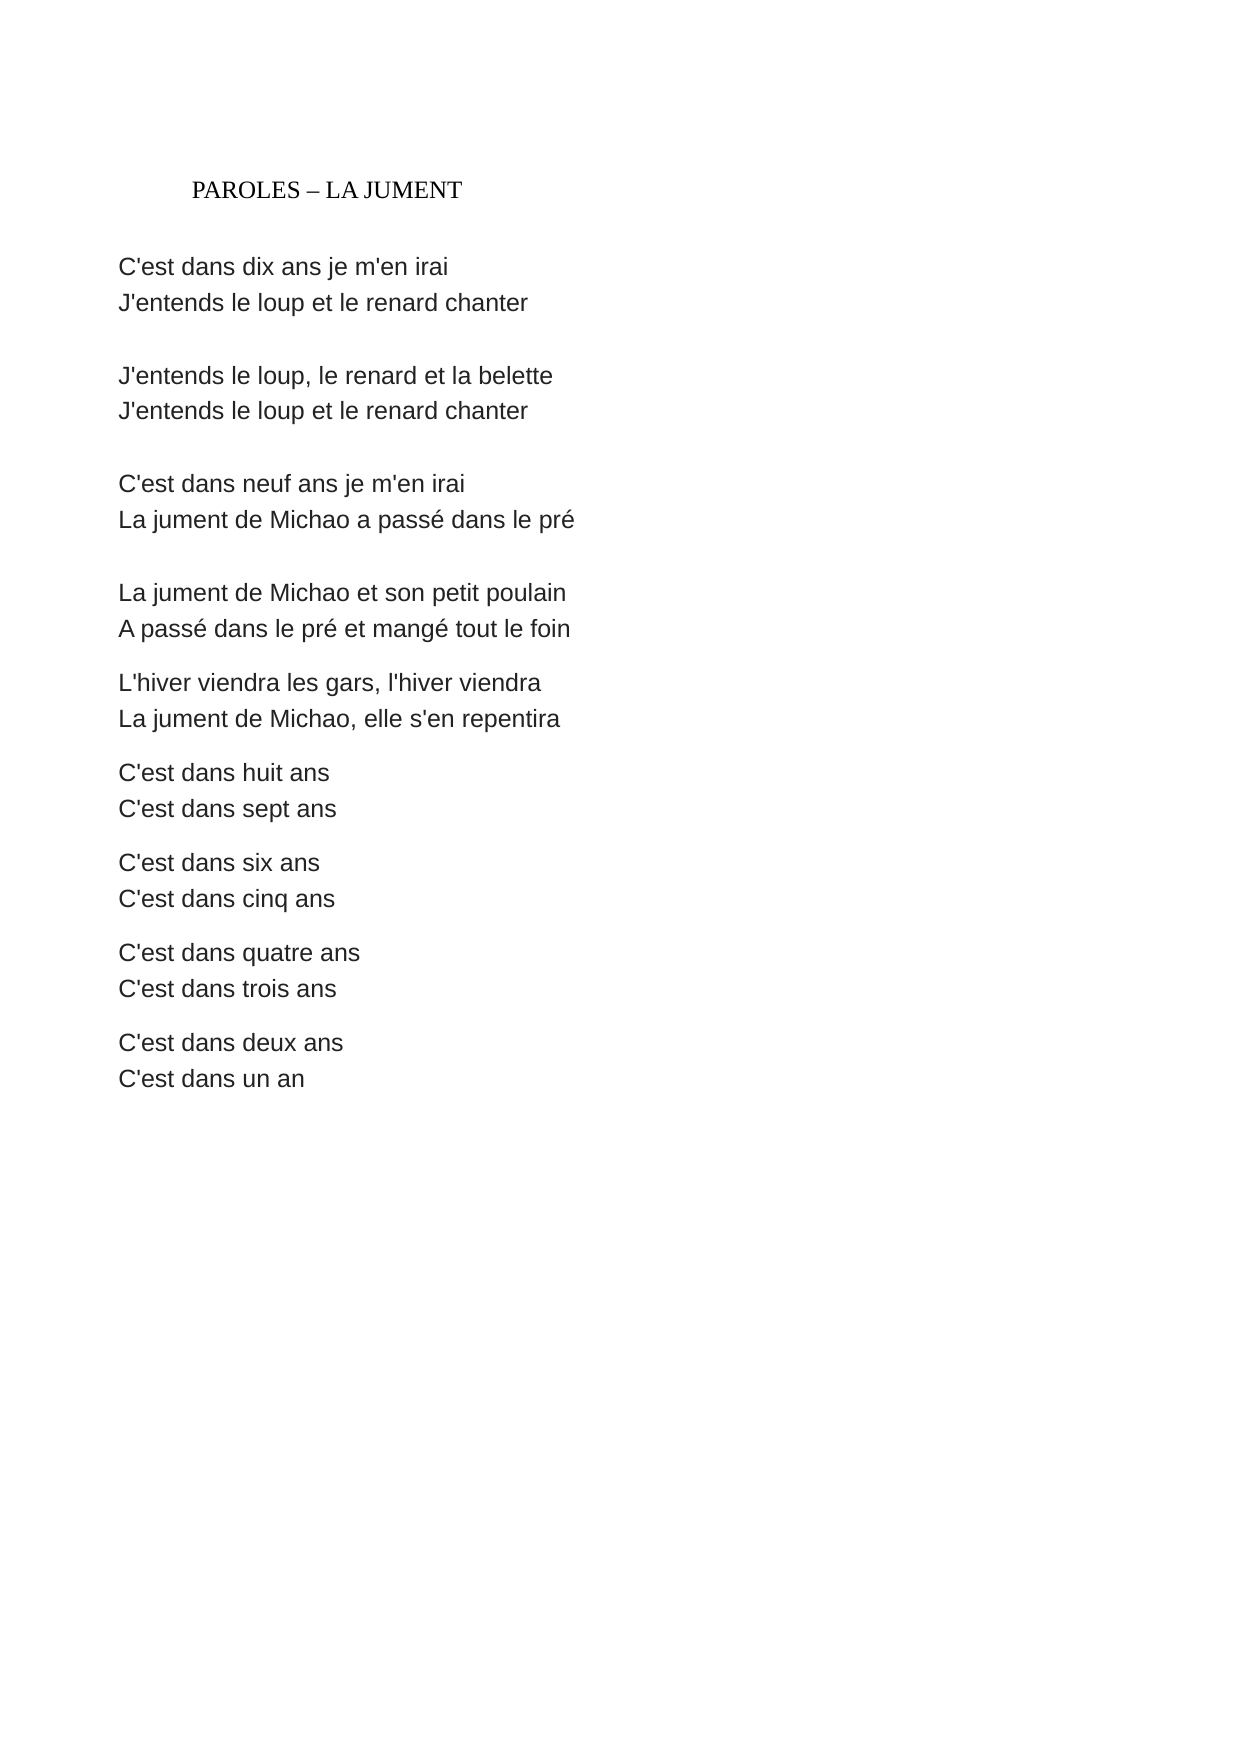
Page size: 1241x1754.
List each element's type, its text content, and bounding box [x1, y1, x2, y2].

text C'est dans quatre ans C'est dans trois ans [118, 938, 1122, 1002]
text C'est dans dix ans je m'en irai J'entends le loup et le renard chanter [118, 252, 1122, 316]
text L'hiver viendra les gars, l'hiver viendra La jument de Michao, elle s'en repentira [118, 668, 1122, 732]
text C'est dans six ans C'est dans cinq ans [118, 848, 1122, 912]
text J'entends le loup, le renard et la belette J'entends le loup et le renard chanter [118, 361, 1122, 425]
text C'est dans huit ans C'est dans sept ans [118, 758, 1122, 822]
text La jument de Michao et son petit poulain A passé dans le pré et mangé tout le foin [118, 578, 1122, 642]
text C'est dans neuf ans je m'en irai La jument de Michao a passé dans le pré [118, 469, 1122, 534]
text PAROLES – LA JUMENT [118, 176, 1122, 204]
text C'est dans deux ans C'est dans un an [118, 1028, 1122, 1092]
